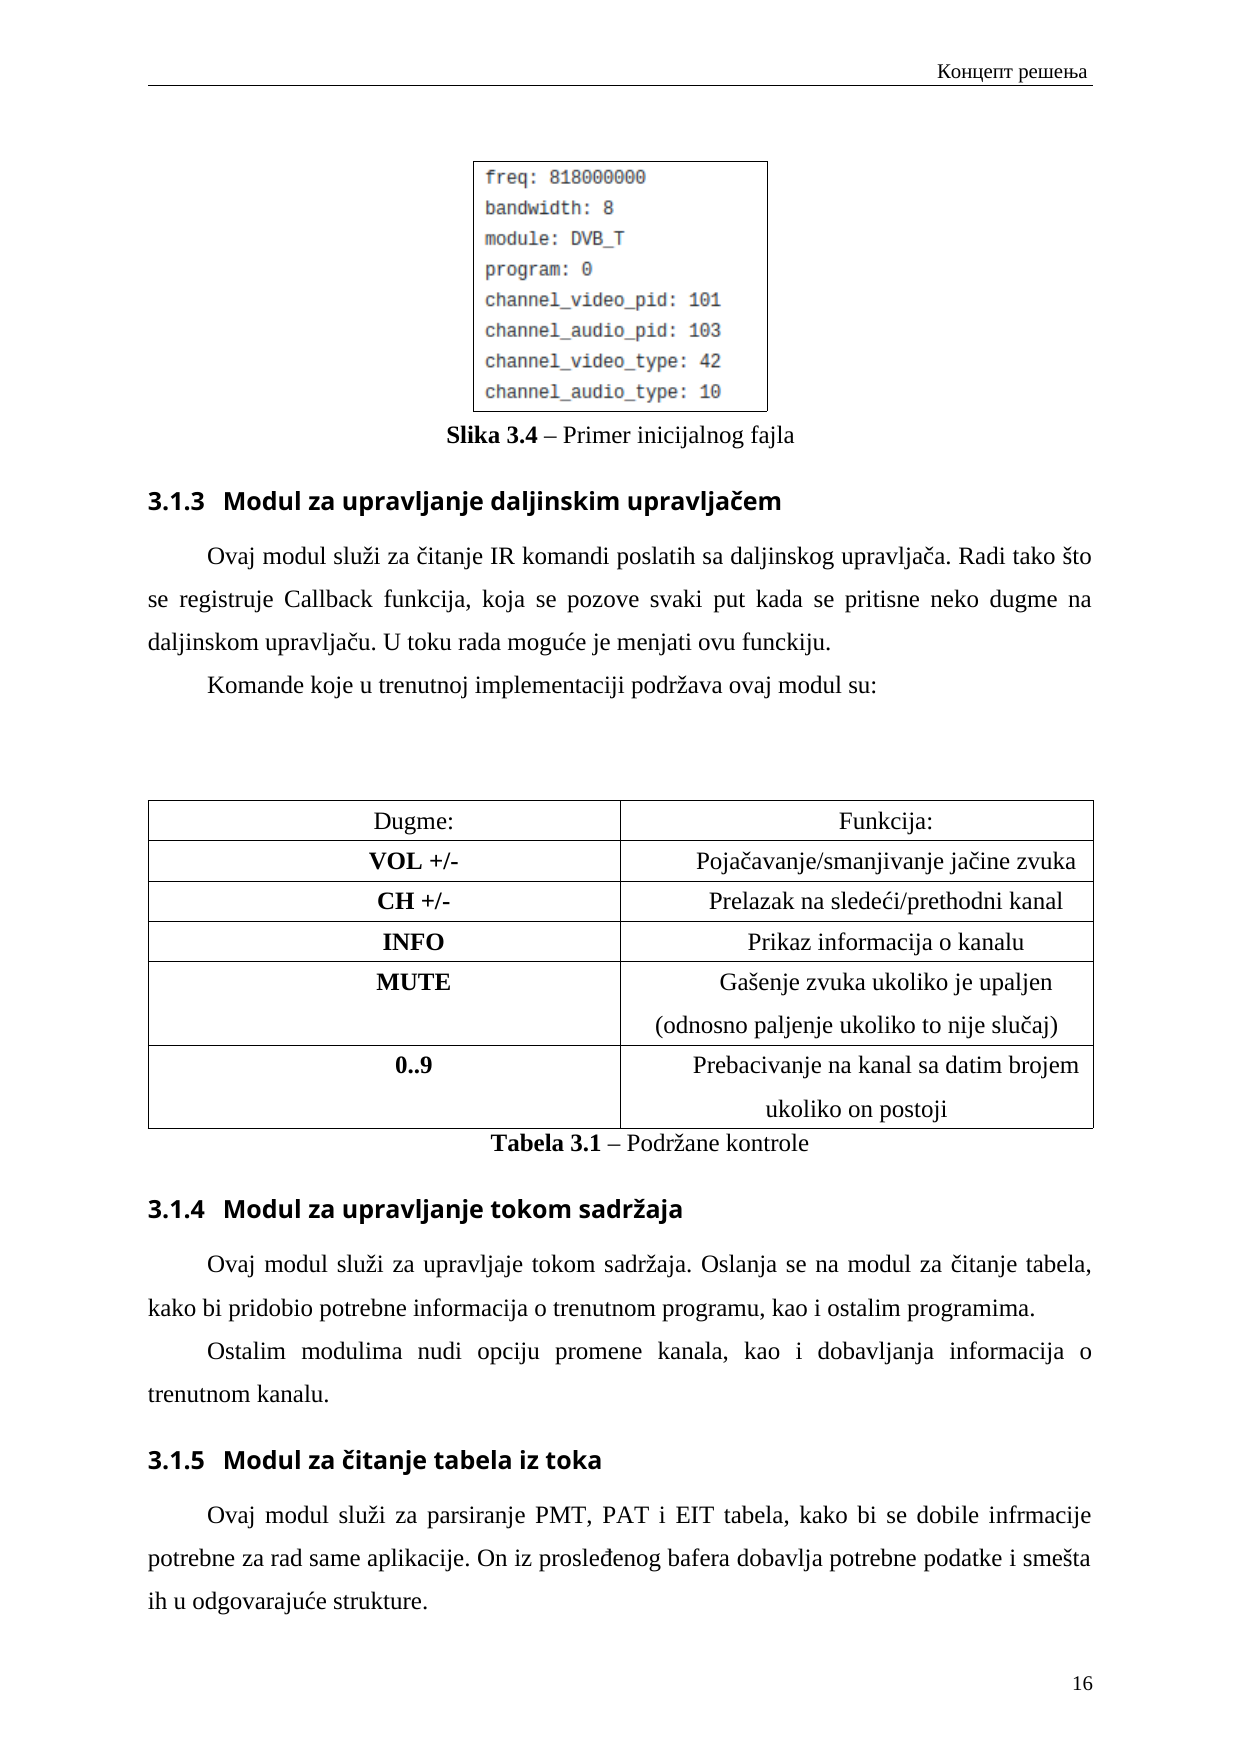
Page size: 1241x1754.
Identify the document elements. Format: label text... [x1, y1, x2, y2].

picture [476, 164, 764, 409]
table_header Dugme: [149, 801, 620, 840]
text Slika 3.4 – Primer inicijalnog fajla [148, 420, 1093, 449]
table_cell 0..9 [149, 1046, 620, 1128]
text Tabela 3.1 – Podržane kontrole [148, 1129, 1093, 1157]
table_cell Prelazak na sledeći/prethodni kanal [621, 882, 1093, 921]
table_header Funkcija: [621, 801, 1093, 840]
text Ovaj modul služi za parsiranje PMT, PAT i EIT tabela, kako bi se dobile infrmacije potrebne za rad same aplikacije. On iz prosleđenog bafera dobavlja potrebne podatke i smešta ih u odgovarajuće strukture. [148, 1500, 1093, 1615]
text Ostalim modulima nudi opciju promene kanala, kao i dobavljanja informacija o trenutnom kanalu. [148, 1336, 1093, 1408]
table_cell CH +/- [149, 882, 620, 921]
subtitle Modul za upravljanje tokom sadržaja [148, 1192, 1093, 1226]
table_cell Prebacivanje na kanal sa datim brojem ukoliko on postoji [621, 1046, 1093, 1128]
table_cell Gašenje zvuka ukoliko je upaljen (odnosno paljenje ukoliko to nije slučaj) [621, 962, 1093, 1045]
table_cell MUTE [149, 962, 620, 1045]
table_cell INFO [149, 922, 620, 961]
table_cell Pojačavanje/smanjivanje jačine zvuka [621, 841, 1093, 881]
table_cell VOL +/- [149, 841, 620, 881]
text Ovaj modul služi za upravljaje tokom sadržaja. Oslanja se na modul za čitanje tabela, kako bi pridobio potrebne informacija o trenutnom programu, kao i ostalim programima. [148, 1249, 1093, 1321]
subtitle Modul za upravljanje daljinskim upravljačem [148, 484, 1093, 518]
subtitle Modul za čitanje tabela iz toka [148, 1443, 1093, 1477]
table_cell Prikaz informacija o kanalu [621, 922, 1093, 961]
text Ovaj modul služi za čitanje IR komandi poslatih sa daljinskog upravljača. Radi tako što se registruje Callback funkcija, koja se pozove svaki put kada se pritisne neko dugme na daljinskom upravljaču. U toku rada moguće je menjati ovu funckiju. [148, 541, 1093, 656]
text Komande koje u trenutnoj implementaciji podržava ovaj modul su: [148, 671, 1093, 699]
